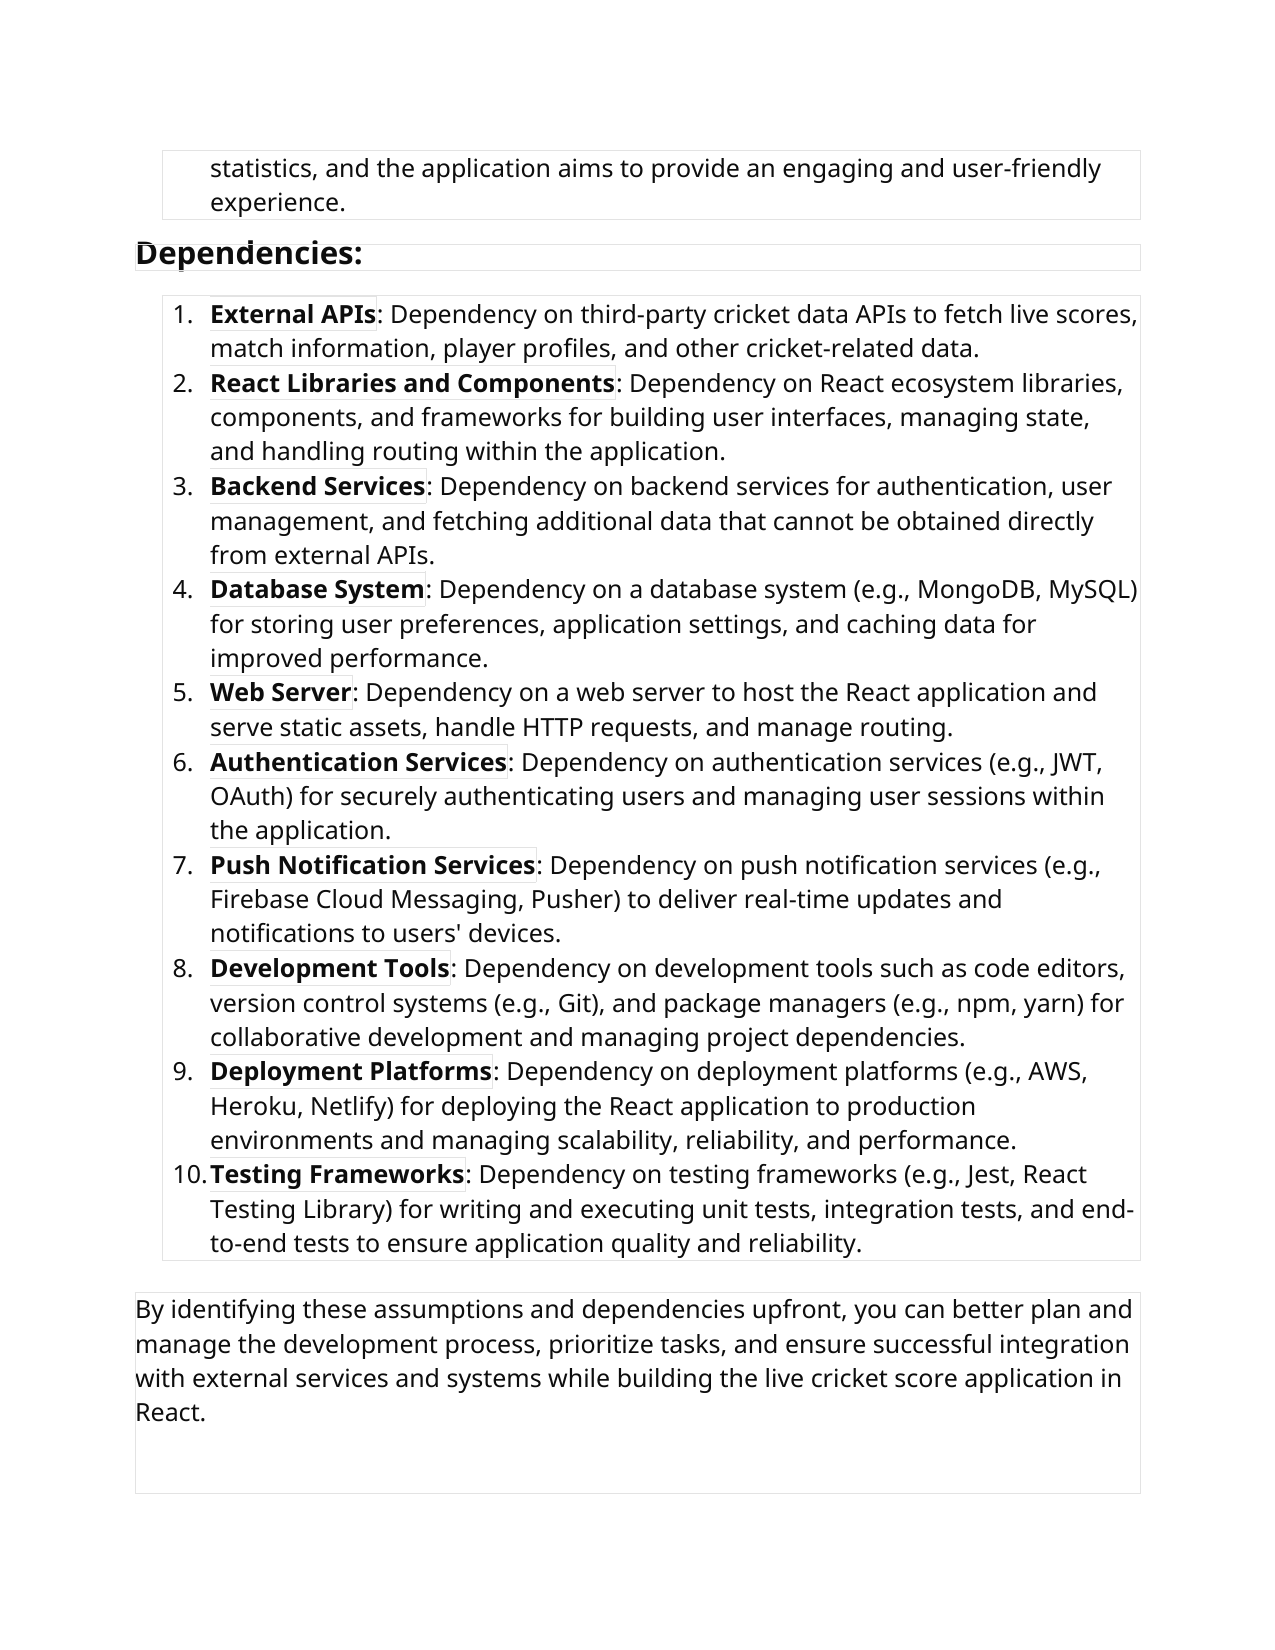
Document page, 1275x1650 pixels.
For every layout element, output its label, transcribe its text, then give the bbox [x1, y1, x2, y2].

list Authentication Services: Dependency on authentication services (e.g., JWT, OAuth) for securely authenticating users and managing user sessions within the application. [163, 743, 1140, 846]
subtitle Dependencies: [136, 245, 1140, 270]
list Testing Frameworks: Dependency on testing frameworks (e.g., Jest, React Testing Library) for writing and executing unit tests, integration tests, and end-to-end tests to ensure application quality and reliability. [163, 1156, 1140, 1260]
list Deployment Platforms: Dependency on deployment platforms (e.g., AWS, Heroku, Netlify) for deploying the React application to production environments and managing scalability, reliability, and performance. [163, 1053, 1140, 1156]
list External APIs: Dependency on third-party cricket data APIs to fetch live scores, match information, player profiles, and other cricket-related data. [163, 296, 1140, 364]
list Web Server: Dependency on a web server to host the React application and serve static assets, handle HTTP requests, and manage routing. [163, 674, 1140, 743]
text By identifying these assumptions and dependencies upfront, you can better plan and manage the development process, prioritize tasks, and ensure successful integration with external services and systems while building the live cricket score application in React. [136, 1293, 1140, 1428]
list statistics, and the application aims to provide an engaging and user-friendly experience. [163, 151, 1140, 219]
list Backend Services: Dependency on backend services for authentication, user management, and fetching additional data that cannot be obtained directly from external APIs. [163, 468, 1140, 571]
list Push Notification Services: Dependency on push notification services (e.g., Firebase Cloud Messaging, Pusher) to deliver real-time updates and notifications to users' devices. [163, 846, 1140, 950]
list Database System: Dependency on a database system (e.g., MongoDB, MySQL) for storing user preferences, application settings, and caching data for improved performance. [163, 571, 1140, 674]
list React Libraries and Components: Dependency on React ecosystem libraries, components, and frameworks for building user interfaces, managing state, and handling routing within the application. [163, 364, 1140, 468]
list Development Tools: Dependency on development tools such as code editors, version control systems (e.g., Git), and package managers (e.g., npm, yarn) for collaborative development and managing project dependencies. [163, 950, 1140, 1053]
